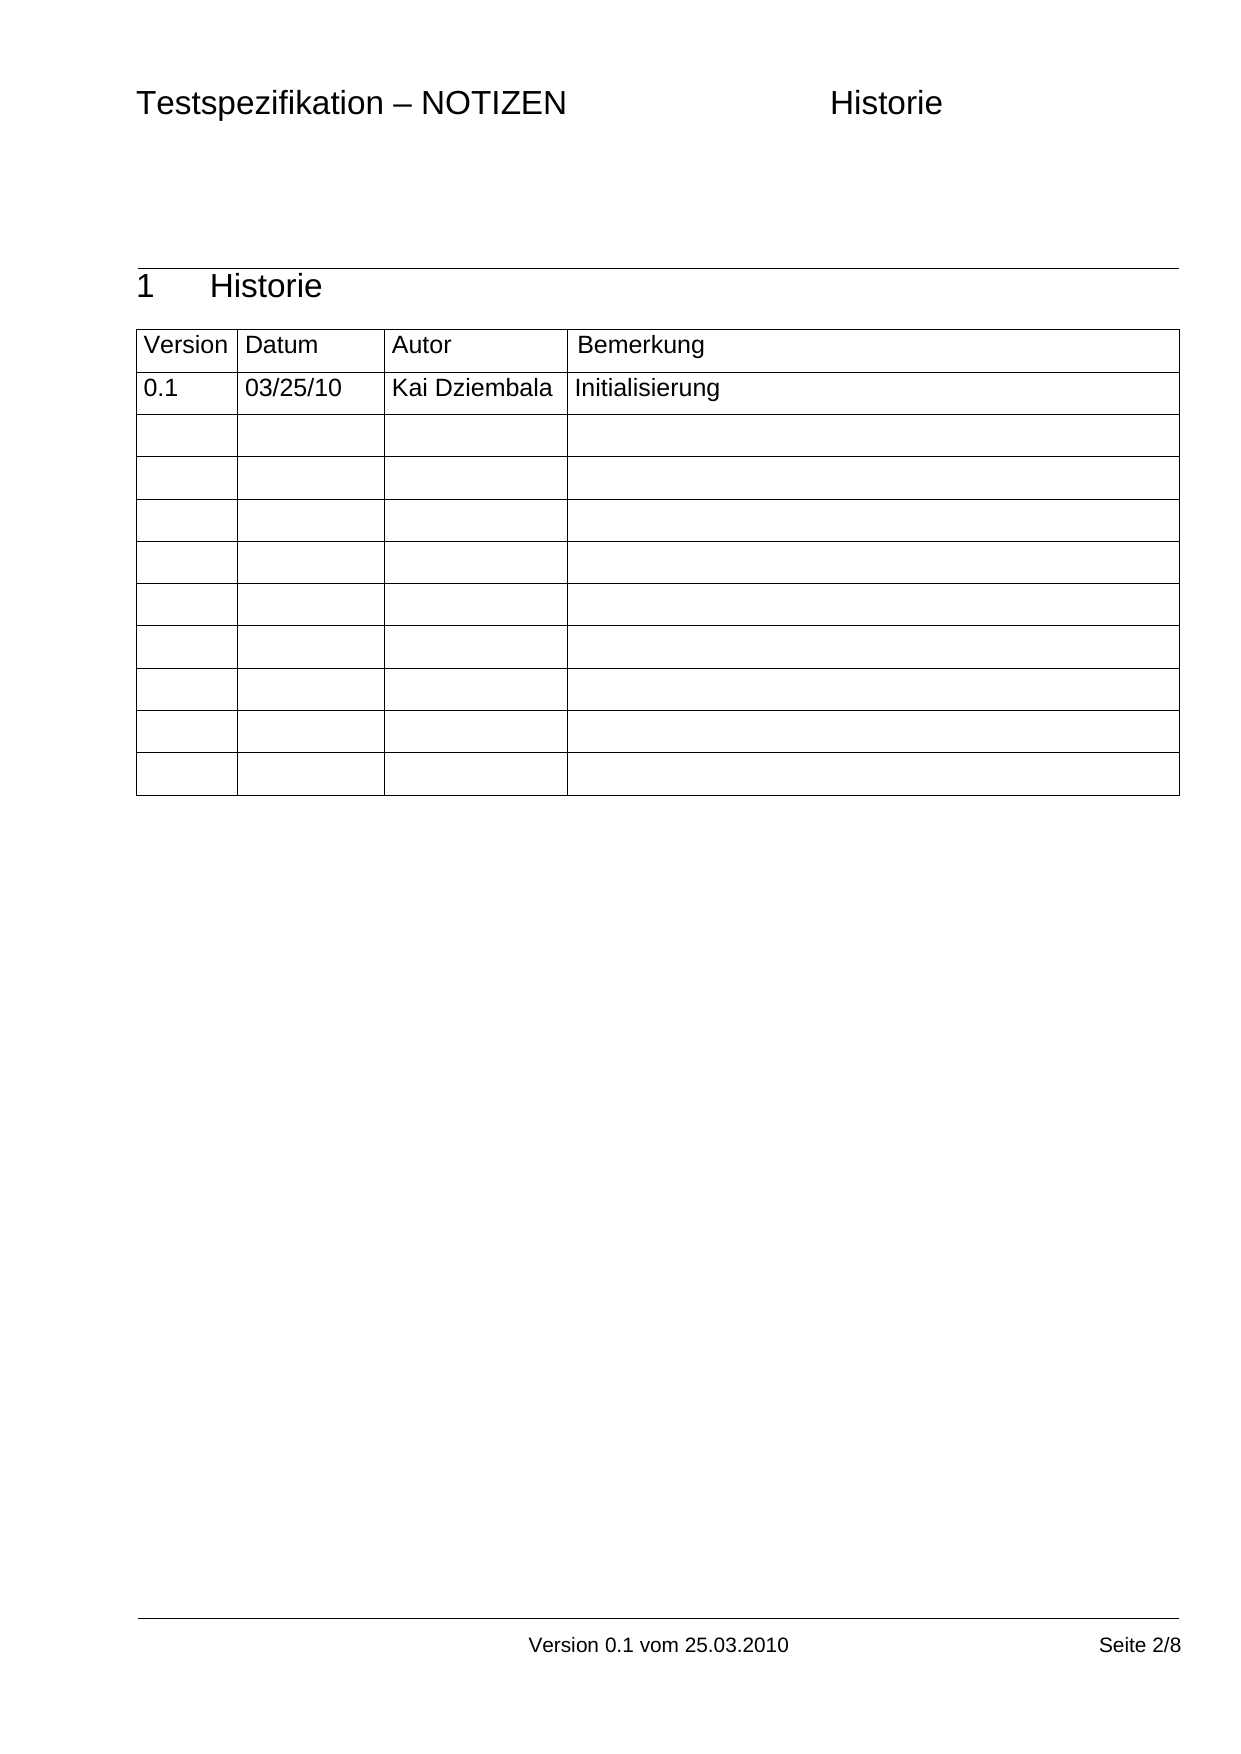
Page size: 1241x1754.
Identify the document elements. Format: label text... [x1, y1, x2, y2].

subtitle Historie [136, 289, 1181, 304]
table_cell [137, 542, 237, 583]
table_cell [385, 626, 567, 668]
table_cell [568, 626, 1179, 668]
table_cell 25.03.10 [238, 373, 384, 414]
table_cell [568, 500, 1179, 541]
table_cell [137, 626, 237, 668]
table_cell Initialisierung [568, 373, 1179, 414]
table_cell [137, 753, 237, 794]
table_cell [238, 542, 384, 583]
table_cell [238, 753, 384, 794]
table_cell [137, 584, 237, 625]
table_cell [568, 457, 1179, 498]
table_header Autor [385, 330, 567, 372]
table_cell Kai Dziembala [385, 373, 567, 414]
table_cell [238, 626, 384, 668]
table_cell [568, 542, 1179, 583]
table_cell [568, 711, 1179, 752]
table_cell [385, 457, 567, 498]
table_header Bemerkung [568, 330, 1179, 372]
table_cell [568, 669, 1179, 710]
table_cell [238, 457, 384, 498]
table_cell [568, 584, 1179, 625]
table_cell [385, 542, 567, 583]
table_cell [385, 500, 567, 541]
table_cell [238, 415, 384, 456]
table_header Version [137, 330, 237, 372]
table_cell [568, 753, 1179, 794]
table_cell [137, 669, 237, 710]
table_cell [238, 669, 384, 710]
table_cell [385, 711, 567, 752]
table_cell [137, 457, 237, 498]
table_cell [568, 415, 1179, 456]
table_cell [385, 584, 567, 625]
table_cell [385, 415, 567, 456]
table_cell [137, 415, 237, 456]
table_cell [385, 753, 567, 794]
table_cell [238, 584, 384, 625]
table_cell [238, 711, 384, 752]
table_cell 0.1 [137, 373, 237, 414]
table_cell [385, 669, 567, 710]
table_cell [137, 500, 237, 541]
table_cell [238, 500, 384, 541]
table_header Datum [238, 330, 384, 372]
table_cell [137, 711, 237, 752]
